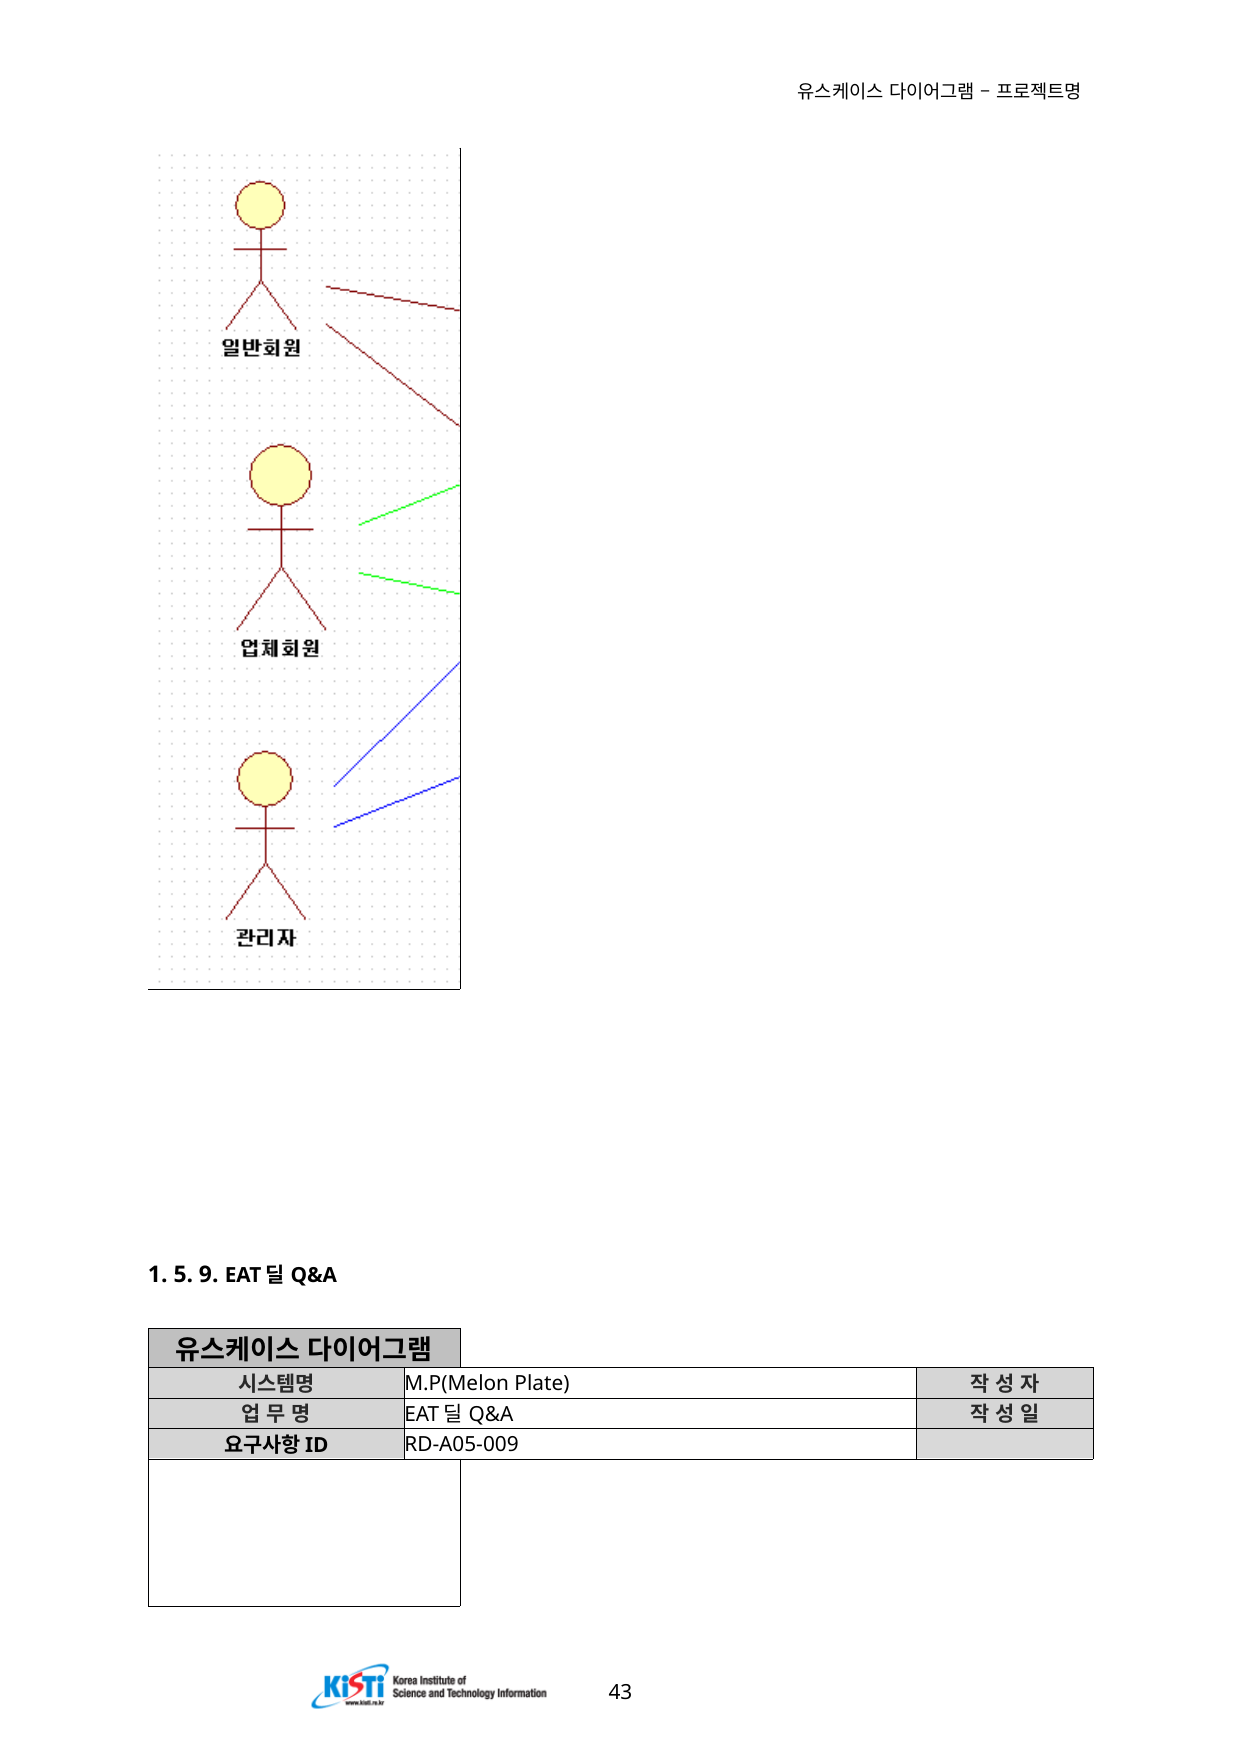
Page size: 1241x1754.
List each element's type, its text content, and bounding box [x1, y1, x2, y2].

table_cell [917, 1429, 1093, 1458]
picture [295, 1657, 558, 1717]
table_cell [461, 148, 1093, 989]
table_cell 작 성 자 [917, 1368, 1093, 1398]
table_cell RD-A05-009 [405, 1429, 916, 1458]
picture [148, 147, 460, 989]
table_header 유스케이스 다이어그램 [149, 1329, 460, 1367]
table_cell 시스템명 [149, 1368, 404, 1398]
table_header [461, 1328, 1093, 1367]
table_cell [461, 1460, 1093, 1606]
table_cell 요구사항ID [149, 1429, 404, 1458]
table_cell [149, 1460, 460, 1606]
table_cell 작 성 일 [917, 1399, 1093, 1428]
table_cell 업 무 명 [149, 1399, 404, 1428]
table_cell EAT딜 Q&A [405, 1399, 916, 1428]
title 1. 5. 9. EAT딜 Q&A [148, 1253, 1092, 1290]
table_cell M.P(Melon Plate) [405, 1368, 916, 1398]
